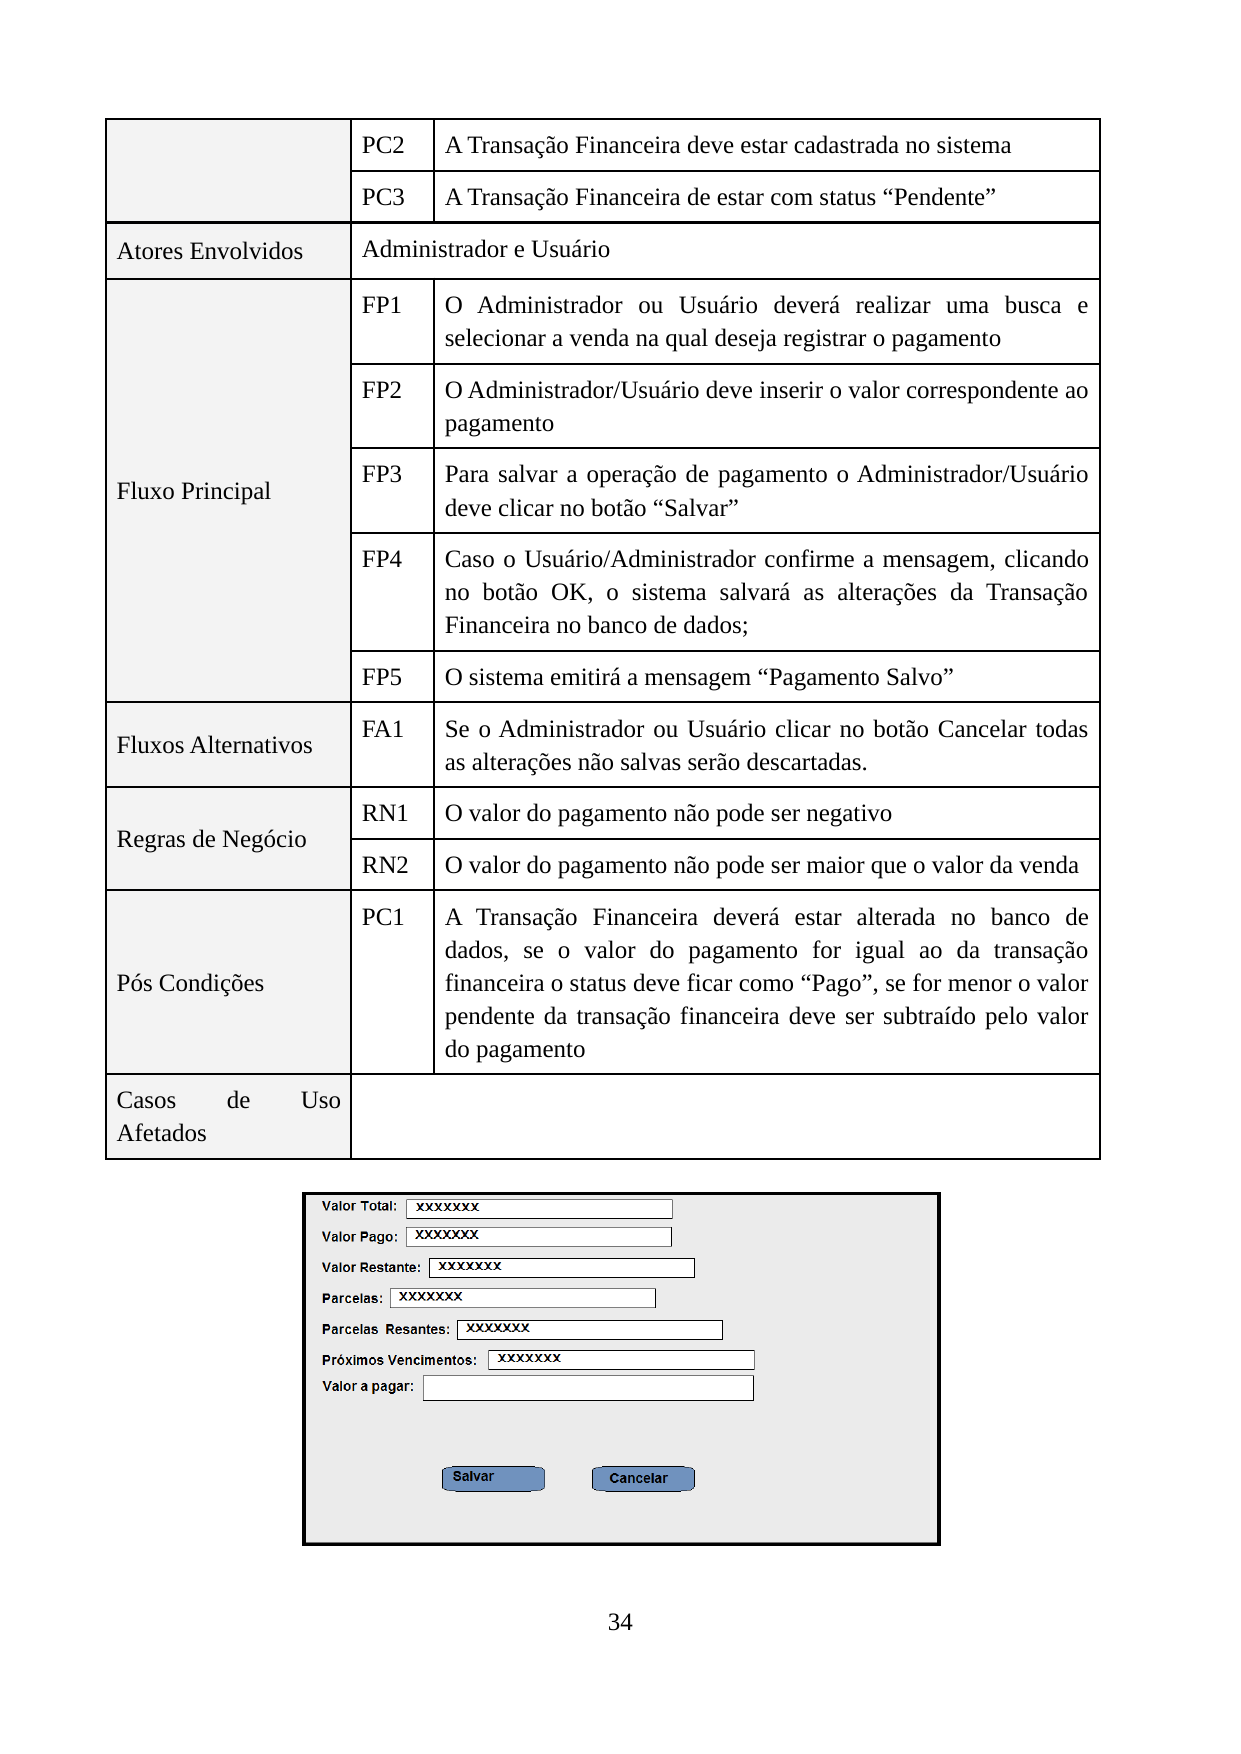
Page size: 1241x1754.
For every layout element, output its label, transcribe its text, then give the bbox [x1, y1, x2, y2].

table_cell PC2 [352, 120, 433, 170]
table_cell O valor do pagamento não pode ser maior que o valor da venda [435, 840, 1099, 889]
table_cell FP1 [352, 280, 433, 362]
table_cell FA1 [352, 703, 433, 786]
table_cell RN1 [352, 788, 433, 837]
table_cell [352, 1075, 1099, 1158]
table_cell PC1 [352, 891, 433, 1073]
picture [295, 1192, 945, 1552]
table_cell Se o Administrador ou Usuário clicar no botão Cancelar todas as alterações não salvas serão descartadas. [435, 703, 1099, 786]
table_cell A Transação Financeira deverá estar alterada no banco de dados, se o valor do pagamento for igual ao da transação financeira o status deve ficar como “Pago”, se for menor o valor pendente da transação financeira deve ser subtraído pelo valor do pagamento [435, 891, 1099, 1073]
table_cell Administrador e Usuário [352, 224, 1099, 278]
table_cell FP3 [352, 449, 433, 532]
table_cell O Administrador/Usuário deve inserir o valor correspondente ao pagamento [435, 365, 1099, 447]
table_cell Fluxo Principal [107, 280, 350, 701]
table_cell Caso o Usuário/Administrador confirme a mensagem, clicando no botão OK, o sistema salvará as alterações da Transação Financeira no banco de dados; [435, 534, 1099, 649]
table_cell Pós Condições [107, 891, 350, 1073]
table_cell Casos de Uso Afetados [107, 1075, 350, 1158]
table_cell [107, 120, 350, 221]
table_cell FP5 [352, 652, 433, 701]
table_cell Fluxos Alternativos [107, 703, 350, 786]
table_cell A Transação Financeira de estar com status “Pendente” [435, 172, 1099, 221]
table_cell O Administrador ou Usuário deverá realizar uma busca e selecionar a venda na qual deseja registrar o pagamento [435, 280, 1099, 362]
table_cell PC3 [352, 172, 433, 221]
table_cell Para salvar a operação de pagamento o Administrador/Usuário deve clicar no botão “Salvar” [435, 449, 1099, 532]
table_cell O valor do pagamento não pode ser negativo [435, 788, 1099, 837]
table_cell Atores Envolvidos [107, 224, 350, 278]
table_cell RN2 [352, 840, 433, 889]
table_cell Regras de Negócio [107, 788, 350, 889]
table_cell FP2 [352, 365, 433, 447]
table_cell A Transação Financeira deve estar cadastrada no sistema [435, 120, 1099, 170]
table_cell FP4 [352, 534, 433, 649]
table_cell O sistema emitirá a mensagem “Pagamento Salvo” [435, 652, 1099, 701]
